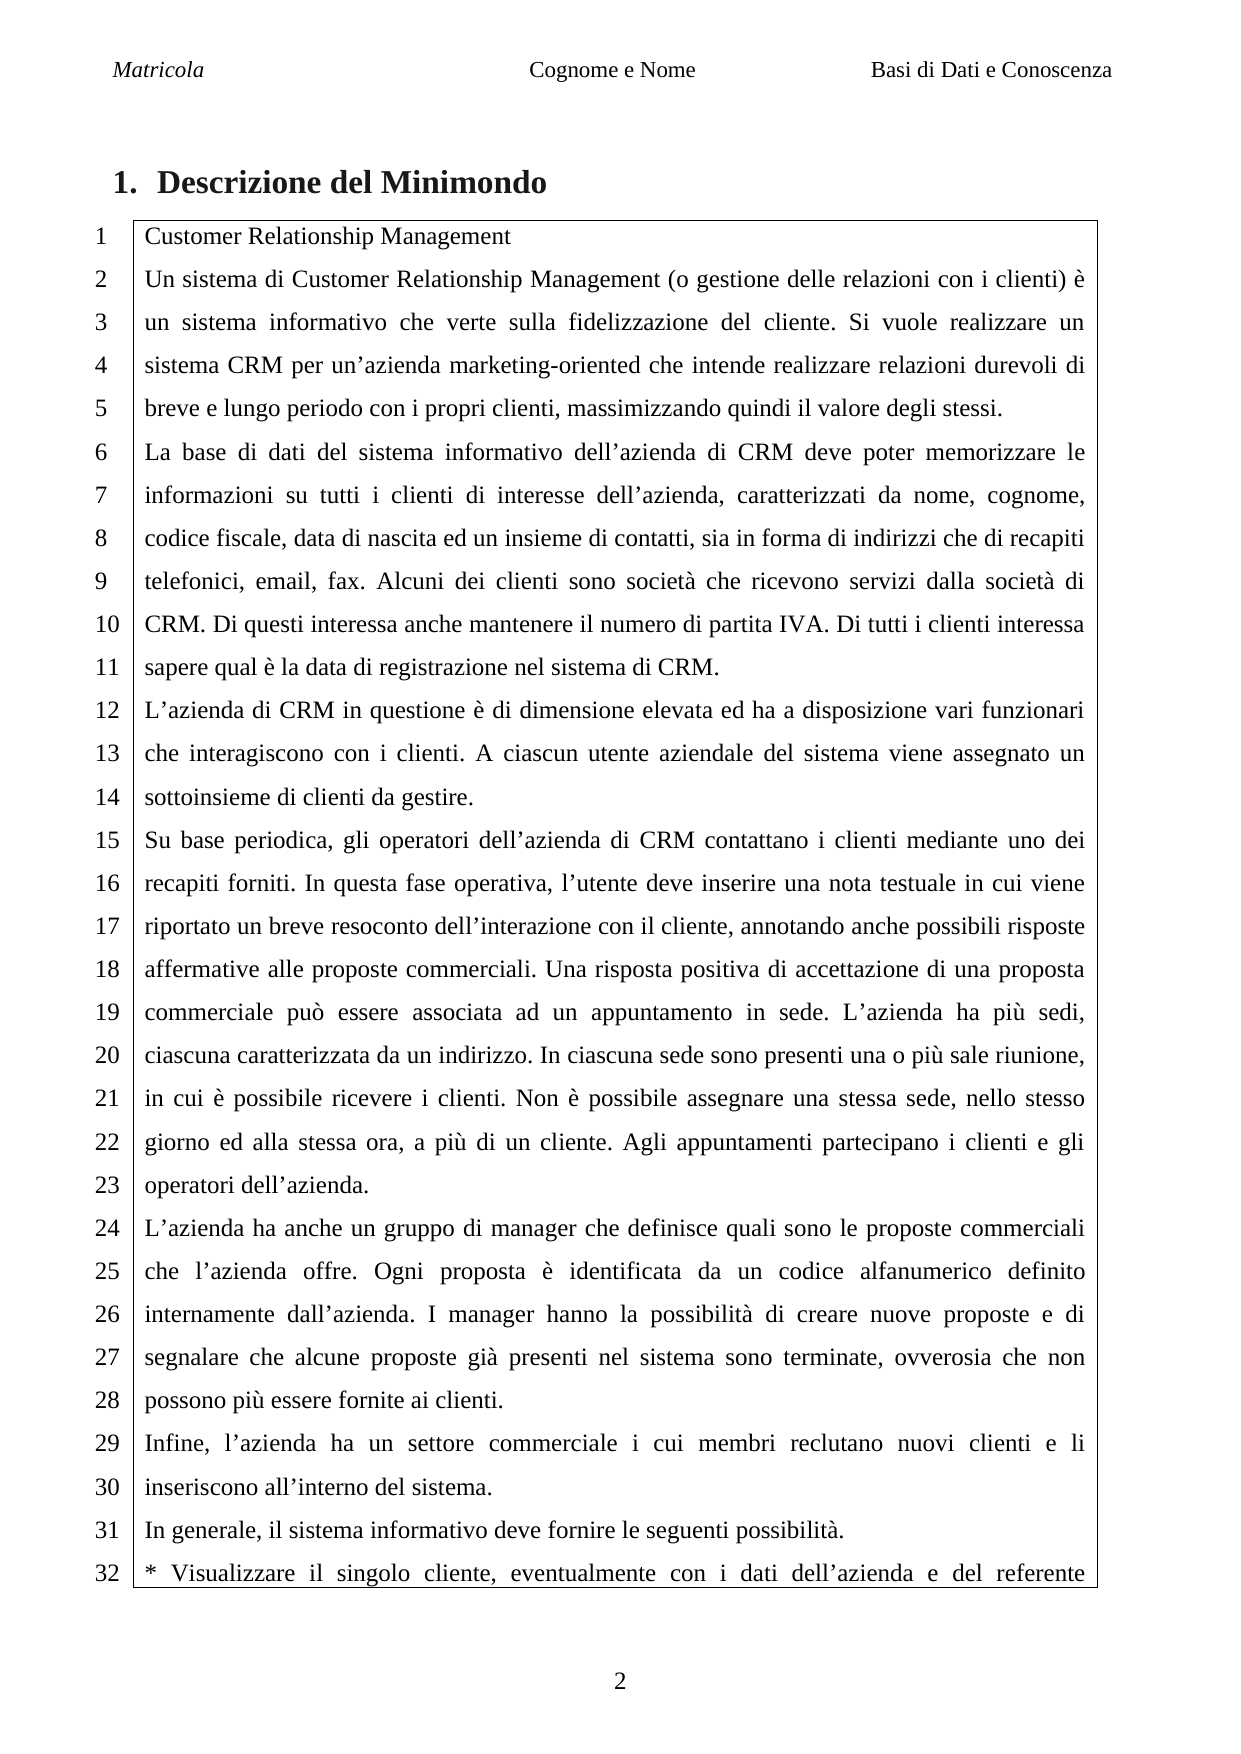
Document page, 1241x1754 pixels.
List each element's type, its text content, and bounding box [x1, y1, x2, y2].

subtitle Descrizione del Minimondo [112, 162, 1128, 201]
table_header Customer Relationship Management Un sistema di Customer Relationship Management (o gestione delle relazioni con i clienti) è un sistema informativo che verte sulla fidelizzazione del cliente. Si vuole realizzare un sistema CRM per un’azienda marketing-oriented che intende realizzare relazioni durevoli di breve e lungo periodo con i propri clienti, massimizzando quindi il valore degli stessi. La base di dati del sistema informativo dell’azienda di CRM deve poter memorizzare le informazioni su tutti i clienti di interesse dell’azienda, caratterizzati da nome, cognome, codice fiscale, data di nascita ed un insieme di contatti, sia in forma di indirizzi che di recapiti telefonici, email, fax. Alcuni dei clienti sono società che ricevono servizi dalla società di CRM. Di questi interessa anche mantenere il numero di partita IVA. Di tutti i clienti interessa sapere qual è la data di registrazione nel sistema di CRM. L’azienda di CRM in questione è di dimensione elevata ed ha a disposizione vari funzionari che interagiscono con i clienti. A ciascun utente aziendale del sistema viene assegnato un sottoinsieme di clienti da gestire. Su base periodica, gli operatori dell’azienda di CRM contattano i clienti mediante uno dei recapiti forniti. In questa fase operativa, l’utente deve inserire una nota testuale in cui viene riportato un breve resoconto dell’interazione con il cliente, annotando anche possibili risposte affermative alle proposte commerciali. Una risposta positiva di accettazione di una proposta commerciale può essere associata ad un appuntamento in sede. L’azienda ha più sedi, ciascuna caratterizzata da un indirizzo. In ciascuna sede sono presenti una o più sale riunione, in cui è possibile ricevere i clienti. Non è possibile assegnare una stessa sede, nello stesso giorno ed alla stessa ora, a più di un cliente. Agli appuntamenti partecipano i clienti e gli operatori dell’azienda. L’azienda ha anche un gruppo di manager che definisce quali sono le proposte commerciali che l’azienda offre. Ogni proposta è identificata da un codice alfanumerico definito internamente dall’azienda. I manager hanno la possibilità di creare nuove proposte e di segnalare che alcune proposte già presenti nel sistema sono terminate, ovverosia che non possono più essere fornite ai clienti. Infine, l’azienda ha un settore commerciale i cui membri reclutano nuovi clienti e li inseriscono all’interno del sistema. In generale, il sistema informativo deve fornire le seguenti possibilità. * Visualizzare il singolo cliente, eventualmente con i dati dell’azienda e del referente [134, 221, 1097, 1587]
table_header 1 2 3 4 5 6 7 8 9 10 11 12 13 14 15 16 17 18 19 20 21 22 23 24 25 26 27 28 29303132 [83, 220, 133, 1587]
